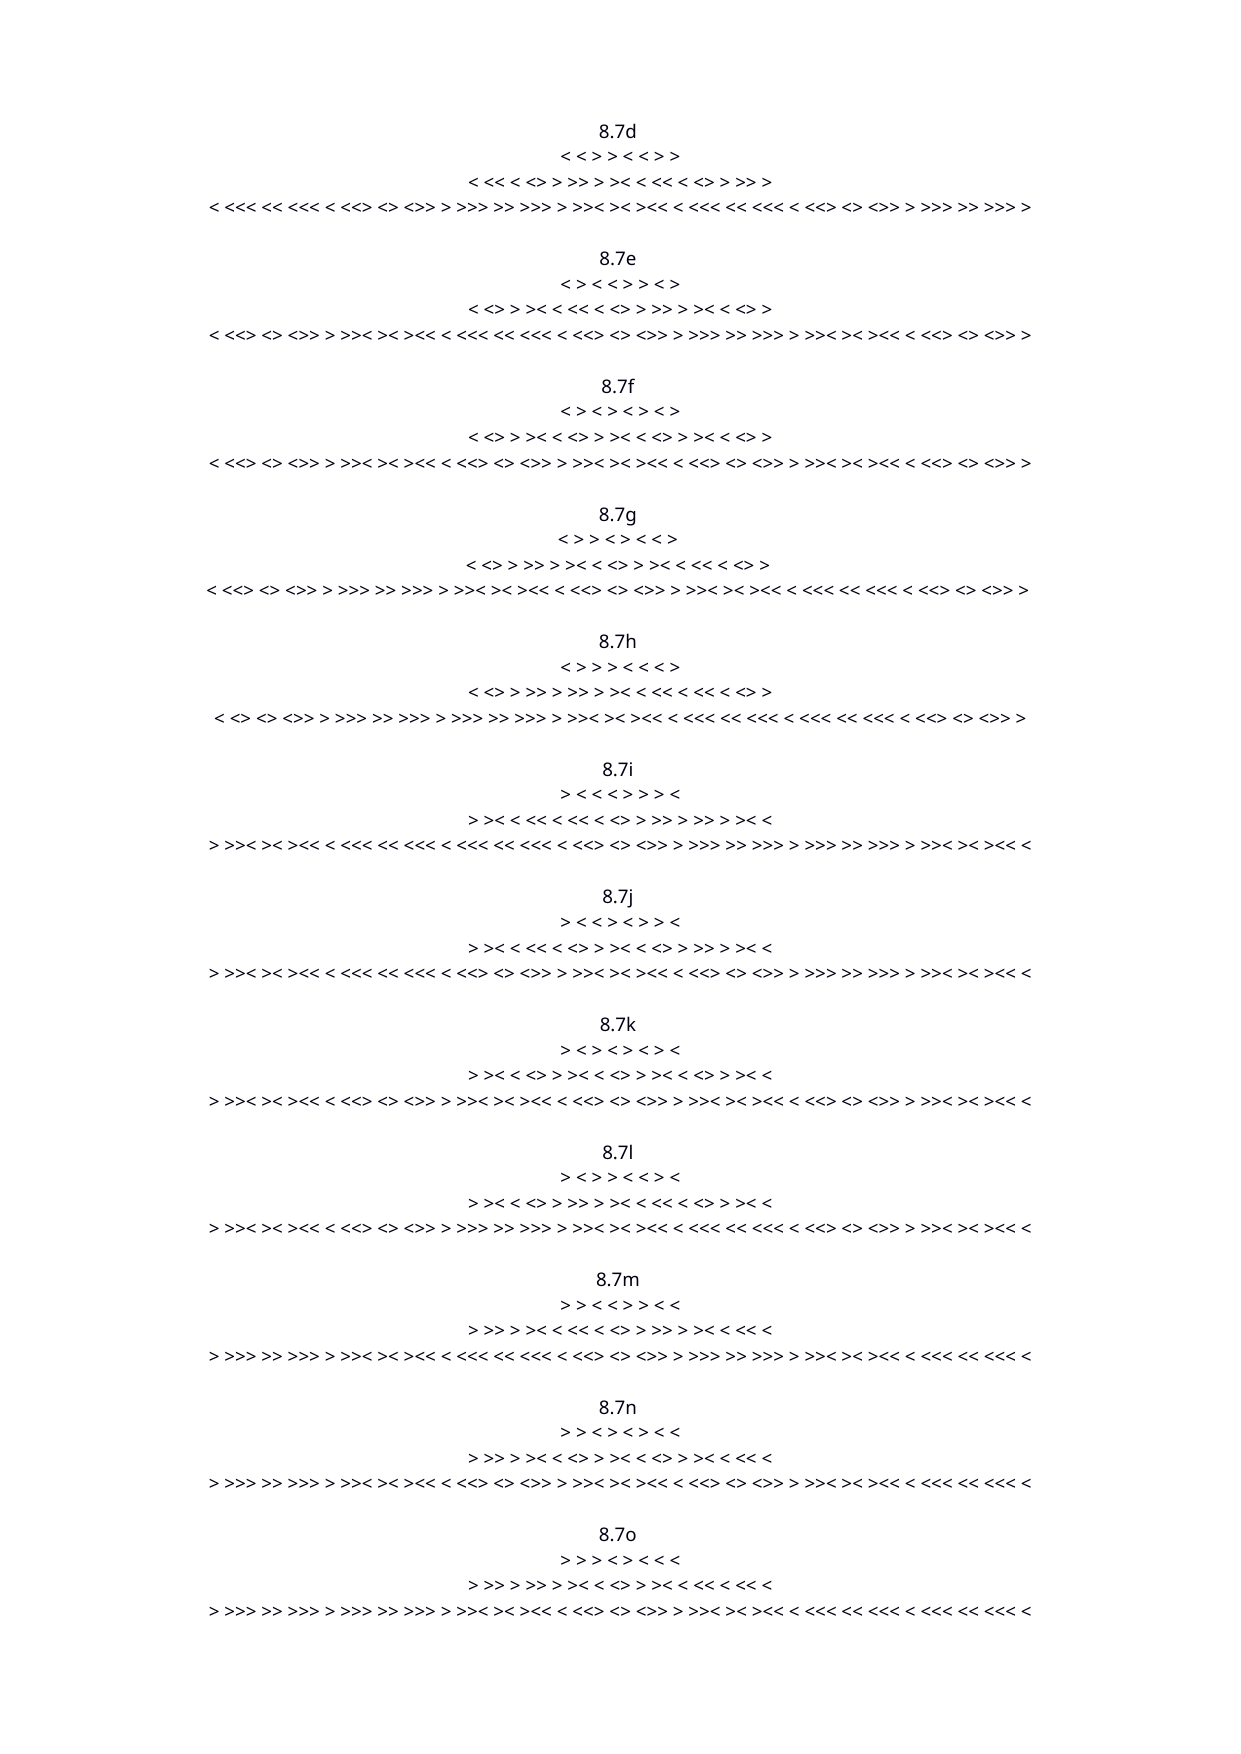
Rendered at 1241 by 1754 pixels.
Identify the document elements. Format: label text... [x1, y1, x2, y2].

text 8.7e [118, 246, 1122, 271]
text 8.7f [118, 373, 1122, 399]
text 8.7d [118, 118, 1122, 144]
text < <> <> <>> > >>> >> >>> > >>> >> >>> > >>< >< ><< < <<< << <<< < <<< << <<< < <<> <> <>> > [118, 705, 1122, 731]
text > >>< >< ><< < <<> <> <>> > >>> >> >>> > >>< >< ><< < <<< << <<< < <<> <> <>> > >>< >< ><< < [118, 1216, 1122, 1241]
text < > > > < < < > [118, 654, 1122, 679]
text < <> > >> > >< < <> > >< < << < <> > [118, 552, 1122, 577]
text > >>< >< ><< < <<< << <<< < <<> <> <>> > >>< >< ><< < <<> <> <>> > >>> >> >>> > >>< >< ><< < [118, 960, 1122, 986]
text > >< < << < << < <> > >> > >> > >< < [118, 807, 1122, 833]
text 8.7i [118, 756, 1122, 782]
text > >>< >< ><< < <<> <> <>> > >>< >< ><< < <<> <> <>> > >>< >< ><< < <<> <> <>> > >>< >< ><< < [118, 1088, 1122, 1113]
text 8.7l [118, 1139, 1122, 1164]
text < > < > < > < > [118, 399, 1122, 424]
text < <<< << <<< < <<> <> <>> > >>> >> >>> > >>< >< ><< < <<< << <<< < <<> <> <>> > >>> >> >>> > [118, 195, 1122, 220]
text > > > < > < < < [118, 1547, 1122, 1573]
text > < > > < < > < [118, 1164, 1122, 1190]
text > >> > >< < << < <> > >> > >< < << < [118, 1318, 1122, 1343]
text > >< < <> > >< < <> > >< < <> > >< < [118, 1062, 1122, 1088]
text 8.7k [118, 1011, 1122, 1037]
text > >> > >> > >< < <> > >< < << < << < [118, 1573, 1122, 1598]
text > < < > < > > < [118, 909, 1122, 935]
text > >>< >< ><< < <<< << <<< < <<< << <<< < <<> <> <>> > >>> >> >>> > >>> >> >>> > >>< >< ><< < [118, 833, 1122, 858]
text < <<> <> <>> > >>< >< ><< < <<> <> <>> > >>< >< ><< < <<> <> <>> > >>< >< ><< < <<> <> <>> > [118, 450, 1122, 475]
text < <> > >< < << < <> > >> > >< < <> > [118, 297, 1122, 322]
text < << < <> > >> > >< < << < <> > >> > [118, 169, 1122, 195]
text < <> > >> > >> > >< < << < << < <> > [118, 679, 1122, 705]
text < <> > >< < <> > >< < <> > >< < <> > [118, 424, 1122, 450]
text < <<> <> <>> > >>> >> >>> > >>< >< ><< < <<> <> <>> > >>< >< ><< < <<< << <<< < <<> <> <>> > [118, 577, 1122, 603]
text < < > > < < > > [118, 144, 1122, 169]
text > < < < > > > < [118, 782, 1122, 807]
text > >> > >< < <> > >< < <> > >< < << < [118, 1445, 1122, 1471]
text > > < < > > < < [118, 1292, 1122, 1318]
text > >< < <> > >> > >< < << < <> > >< < [118, 1190, 1122, 1216]
text > < > < > < > < [118, 1037, 1122, 1062]
text > >>> >> >>> > >>> >> >>> > >>< >< ><< < <<> <> <>> > >>< >< ><< < <<< << <<< < <<< << <<< < [118, 1598, 1122, 1624]
text < > < < > > < > [118, 271, 1122, 297]
text > > < > < > < < [118, 1420, 1122, 1445]
text > >>> >> >>> > >>< >< ><< < <<< << <<< < <<> <> <>> > >>> >> >>> > >>< >< ><< < <<< << <<< < [118, 1343, 1122, 1369]
text 8.7h [118, 628, 1122, 654]
text 8.7n [118, 1394, 1122, 1420]
text < <<> <> <>> > >>< >< ><< < <<< << <<< < <<> <> <>> > >>> >> >>> > >>< >< ><< < <<> <> <>> > [118, 322, 1122, 348]
text 8.7m [118, 1267, 1122, 1292]
text < > > < > < < > [118, 526, 1122, 552]
text 8.7o [118, 1522, 1122, 1547]
text 8.7j [118, 884, 1122, 909]
text 8.7g [118, 501, 1122, 526]
text > >>> >> >>> > >>< >< ><< < <<> <> <>> > >>< >< ><< < <<> <> <>> > >>< >< ><< < <<< << <<< < [118, 1471, 1122, 1496]
text > >< < << < <> > >< < <> > >> > >< < [118, 935, 1122, 960]
